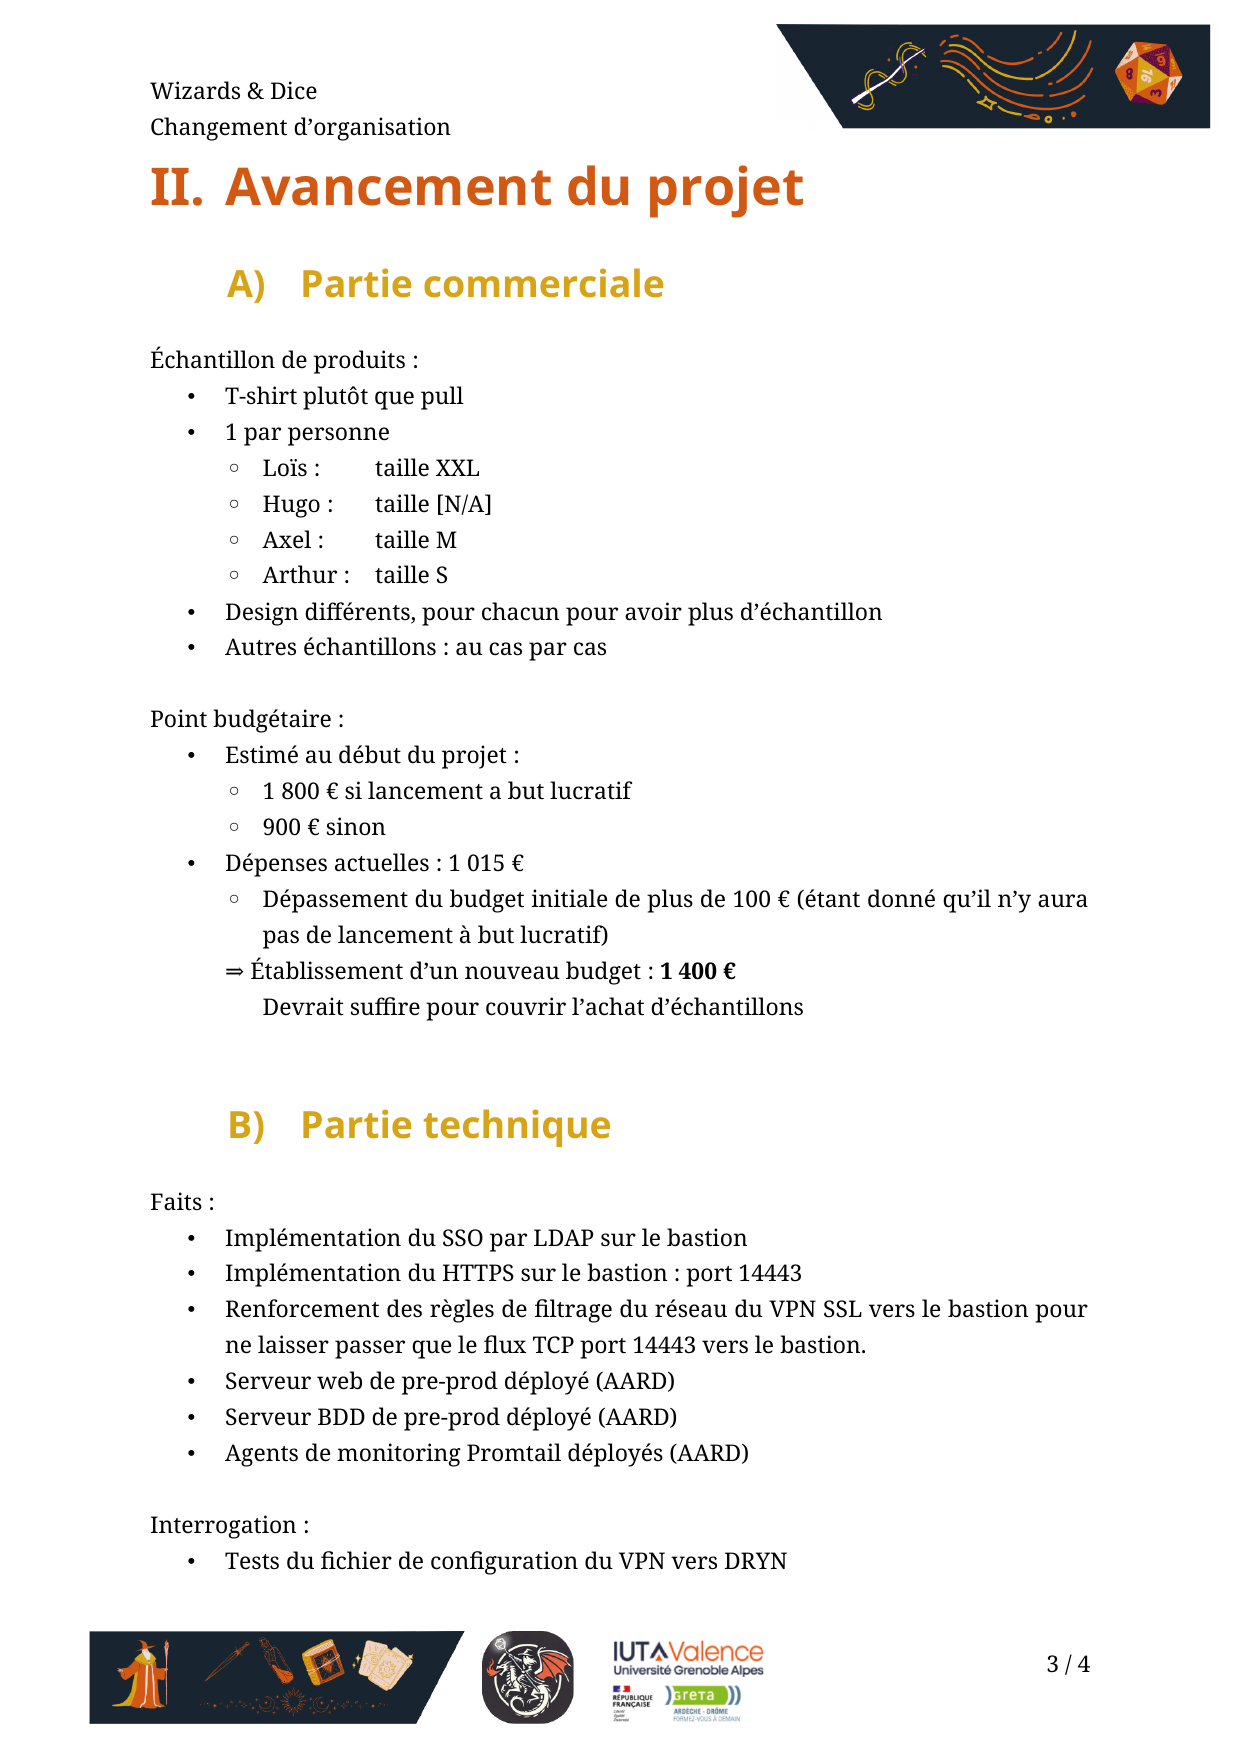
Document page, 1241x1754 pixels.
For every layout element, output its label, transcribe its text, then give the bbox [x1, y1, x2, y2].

text Point budgétaire : [150, 703, 1090, 734]
subtitle Partie commerciale [227, 257, 1090, 308]
list Estimé au début du projet : [187, 739, 1090, 770]
list ⇒ Établissement d’un nouveau budget : 1 400 € [187, 955, 1090, 986]
list Dépassement du budget initiale de plus de 100 € (étant donné qu’il n’y aura pas de lancement à but lucratif) [225, 883, 1090, 950]
list Implémentation du HTTPS sur le bastion : port 14443 [187, 1257, 1090, 1289]
list T-shirt plutôt que pull [187, 380, 1090, 411]
list Design différents, pour chacun pour avoir plus d’échantillon [187, 595, 1090, 627]
list 900 € sinon [225, 811, 1090, 842]
list Serveur BDD de pre-prod déployé (AARD) [187, 1401, 1090, 1432]
picture [771, 21, 1218, 131]
list Loïs : taille XXL [225, 452, 1090, 483]
list Arthur : taille S [225, 559, 1090, 591]
text Échantillon de produits : [150, 344, 1090, 375]
text Faits : [150, 1186, 1090, 1217]
list Devrait suffire pour couvrir l’achat d’échantillons [225, 991, 1090, 1022]
subtitle Partie technique [227, 1098, 1090, 1149]
list Renforcement des règles de filtrage du réseau du VPN SSL vers le bastion pour ne laisser passer que le flux TCP port 14443 vers le bastion. [187, 1293, 1090, 1361]
picture [81, 1620, 788, 1733]
list Implémentation du SSO par LDAP sur le bastion [187, 1221, 1090, 1253]
text Interrogation : [150, 1509, 1090, 1540]
list Serveur web de pre-prod déployé (AARD) [187, 1365, 1090, 1396]
list 1 par personne [187, 416, 1090, 447]
subtitle Avancement du projet [150, 150, 1090, 221]
list Hugo : taille [N/A] [225, 488, 1090, 519]
list Agents de monitoring Promtail déployés (AARD) [187, 1437, 1090, 1468]
list Dépenses actuelles : 1 015 € [187, 847, 1090, 878]
list Axel : taille M [225, 523, 1090, 555]
list Tests du fichier de configuration du VPN vers DRYN [187, 1545, 1090, 1576]
list 1 800 € si lancement a but lucratif [225, 775, 1090, 806]
list Autres échantillons : au cas par cas [187, 631, 1090, 663]
